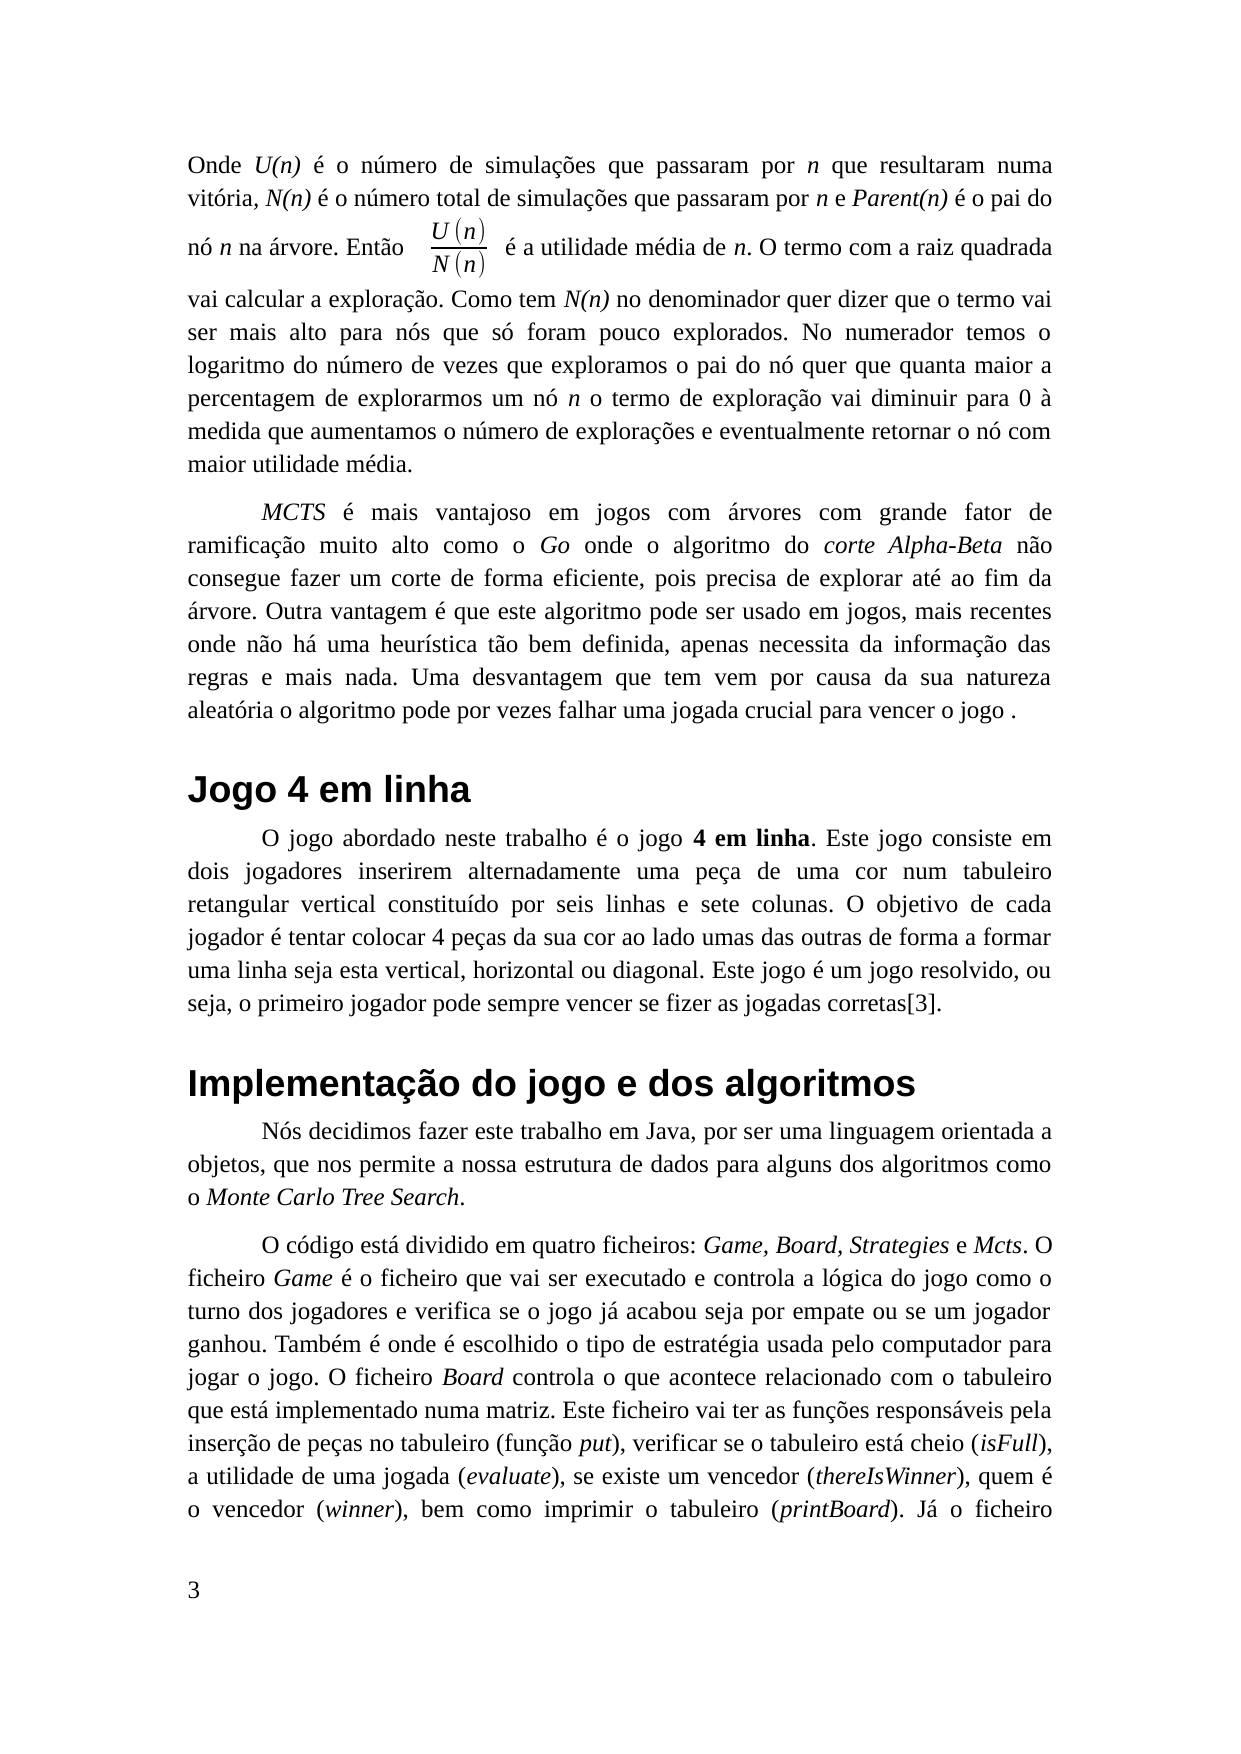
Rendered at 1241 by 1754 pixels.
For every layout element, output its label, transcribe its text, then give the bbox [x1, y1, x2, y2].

text Onde U(n) é o número de simulações que passaram por n que resultaram numa vitória, N(n) é o número total de simulações que passaram por n e Parent(n) é o pai do nó n na árvore. Então é a utilidade média de n. O termo com a raiz quadrada vai calcular a exploração. Como tem N(n) no denominador quer dizer que o termo vai ser mais alto para nós que só foram pouco explorados. No numerador temos o logaritmo do número de vezes que exploramos o pai do nó quer que quanta maior a percentagem de explorarmos um nó n o termo de exploração vai diminuir para 0 à medida que aumentamos o número de explorações e eventualmente retornar o nó com maior utilidade média. [187, 150, 1053, 478]
text O código está dividido em quatro ficheiros: Game, Board, Strategies e Mcts. O ficheiro Game é o ficheiro que vai ser executado e controla a lógica do jogo como o turno dos jogadores e verifica se o jogo já acabou seja por empate ou se um jogador ganhou. Também é onde é escolhido o tipo de estratégia usada pelo computador para jogar o jogo. O ficheiro Board controla o que acontece relacionado com o tabuleiro que está implementado numa matriz. Este ficheiro vai ter as funções responsáveis pela inserção de peças no tabuleiro (função put), verificar se o tabuleiro está cheio (isFull), a utilidade de uma jogada (evaluate), se existe um vencedor (thereIsWinner), quem é o vencedor (winner), bem como imprimir o tabuleiro (printBoard). Já o ficheiro [187, 1230, 1053, 1523]
text Nós decidimos fazer este trabalho em Java, por ser uma linguagem orientada a objetos, que nos permite a nossa estrutura de dados para alguns dos algoritmos como o Monte Carlo Tree Search. [187, 1116, 1053, 1211]
text MCTS é mais vantajoso em jogos com árvores com grande fator de ramificação muito alto como o Go onde o algoritmo do corte Alpha-Beta não consegue fazer um corte de forma eficiente, pois precisa de explorar até ao fim da árvore. Outra vantagem é que este algoritmo pode ser usado em jogos, mais recentes onde não há uma heurística tão bem definida, apenas necessita da informação das regras e mais nada. Uma desvantagem que tem vem por causa da sua natureza aleatória o algoritmo pode por vezes falhar uma jogada crucial para vencer o jogo . [187, 497, 1053, 723]
subtitle Jogo 4 em linha [187, 767, 1053, 811]
text O jogo abordado neste trabalho é o jogo 4 em linha. Este jogo consiste em dois jogadores inserirem alternadamente uma peça de uma cor num tabuleiro retangular vertical constituído por seis linhas e sete colunas. O objetivo de cada jogador é tentar colocar 4 peças da sua cor ao lado umas das outras de forma a formar uma linha seja esta vertical, horizontal ou diagonal. Este jogo é um jogo resolvido, ou seja, o primeiro jogador pode sempre vencer se fizer as jogadas corretas[3]. [187, 823, 1053, 1017]
subtitle Implementação do jogo e dos algoritmos [187, 1061, 1053, 1104]
